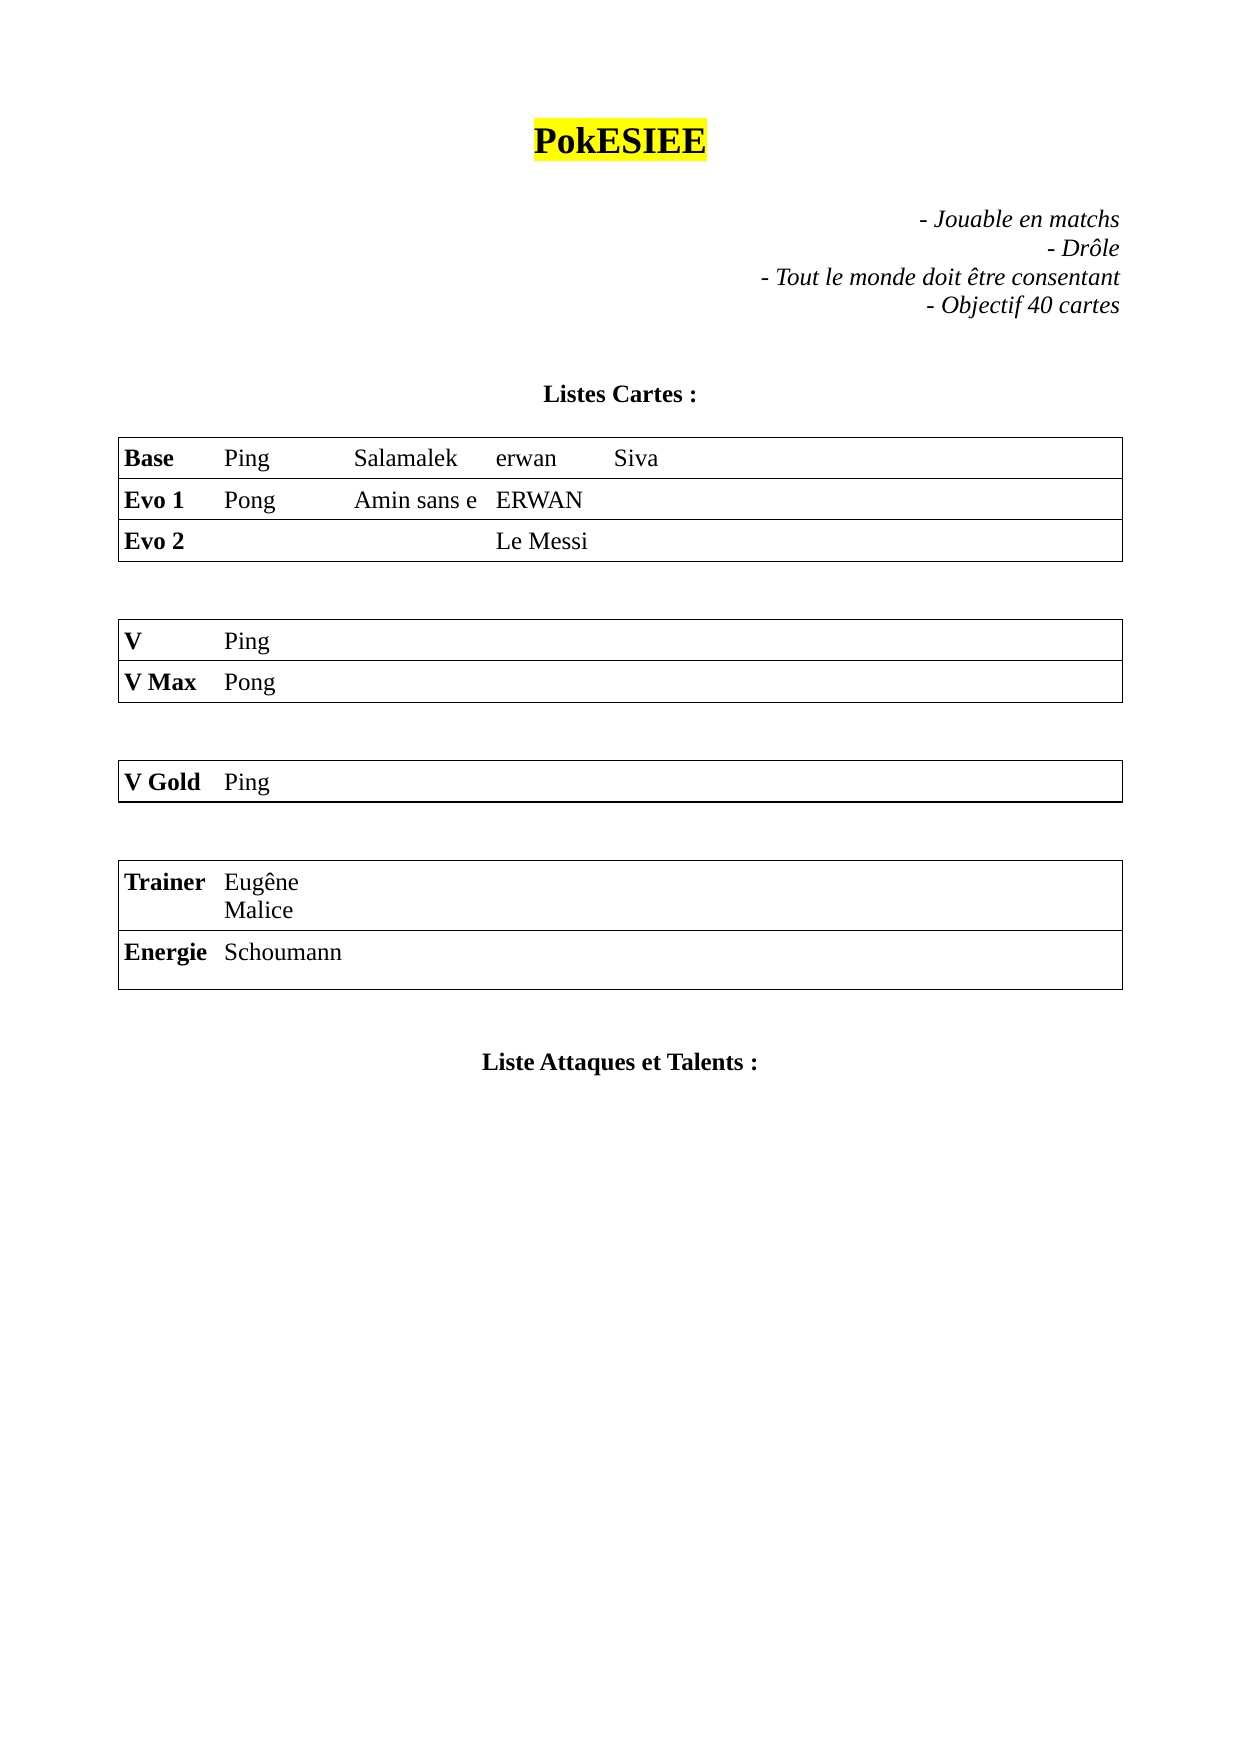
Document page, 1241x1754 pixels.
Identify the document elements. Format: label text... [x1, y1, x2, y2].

table_cell [746, 479, 871, 519]
table_header V [119, 620, 218, 660]
table_cell [608, 661, 746, 702]
table_header V Gold [119, 761, 218, 801]
table_cell [997, 661, 1122, 702]
table_cell ERWAN [490, 479, 608, 519]
table_header [490, 761, 608, 801]
table_header Ping [218, 761, 348, 801]
table_header [997, 761, 1122, 801]
text - Jouable en matchs [118, 204, 1122, 233]
table_header [871, 438, 997, 478]
table_cell [997, 479, 1122, 519]
text - Tout le monde doit être consentant [118, 262, 1122, 291]
table_cell V Max [119, 661, 218, 702]
table_header [746, 438, 871, 478]
text - Drôle [118, 233, 1122, 262]
table_header [490, 620, 608, 660]
table_cell [871, 479, 997, 519]
table_header [348, 620, 490, 660]
table_header [608, 620, 746, 660]
table_cell [997, 931, 1122, 989]
table_header Eugêne Malice [218, 861, 348, 930]
table_cell [608, 520, 746, 561]
table_cell [348, 661, 490, 702]
table_cell [871, 931, 997, 989]
text PokESIEE [118, 118, 1122, 161]
table_cell Evo 1 [119, 479, 218, 519]
table_cell [746, 661, 871, 702]
table_header Ping [218, 620, 348, 660]
table_cell Energie [119, 931, 218, 989]
table_cell Le Messi [490, 520, 608, 561]
table_cell [490, 931, 608, 989]
table_cell [608, 479, 746, 519]
table_header [871, 620, 997, 660]
table_cell [608, 931, 746, 989]
table_header [608, 861, 746, 930]
table_header Salamalek [348, 438, 490, 478]
table_header Trainer [119, 861, 218, 930]
table_cell [348, 520, 490, 561]
table_cell Amin sans e [348, 479, 490, 519]
table_header [746, 620, 871, 660]
table_header [997, 861, 1122, 930]
text Listes Cartes : [118, 379, 1122, 408]
table_header [871, 861, 997, 930]
table_cell [490, 661, 608, 702]
table_header [348, 861, 490, 930]
table_cell [348, 931, 490, 989]
table_header [997, 438, 1122, 478]
table_cell Evo 2 [119, 520, 218, 561]
table_cell [997, 520, 1122, 561]
table_header [608, 761, 746, 801]
table_cell Schoumann [218, 931, 348, 989]
table_cell [746, 931, 871, 989]
table_header Base [119, 438, 218, 478]
table_header Ping [218, 438, 348, 478]
table_cell [218, 520, 348, 561]
table_header [746, 761, 871, 801]
table_header [348, 761, 490, 801]
table_cell [746, 520, 871, 561]
table_header [746, 861, 871, 930]
text - Objectif 40 cartes [118, 291, 1122, 319]
table_cell Pong [218, 479, 348, 519]
table_cell [871, 661, 997, 702]
table_cell Pong [218, 661, 348, 702]
table_cell [871, 520, 997, 561]
table_header [871, 761, 997, 801]
text Liste Attaques et Talents : [118, 1047, 1122, 1076]
table_header [997, 620, 1122, 660]
table_header [490, 861, 608, 930]
table_header Siva [608, 438, 746, 478]
table_header erwan [490, 438, 608, 478]
